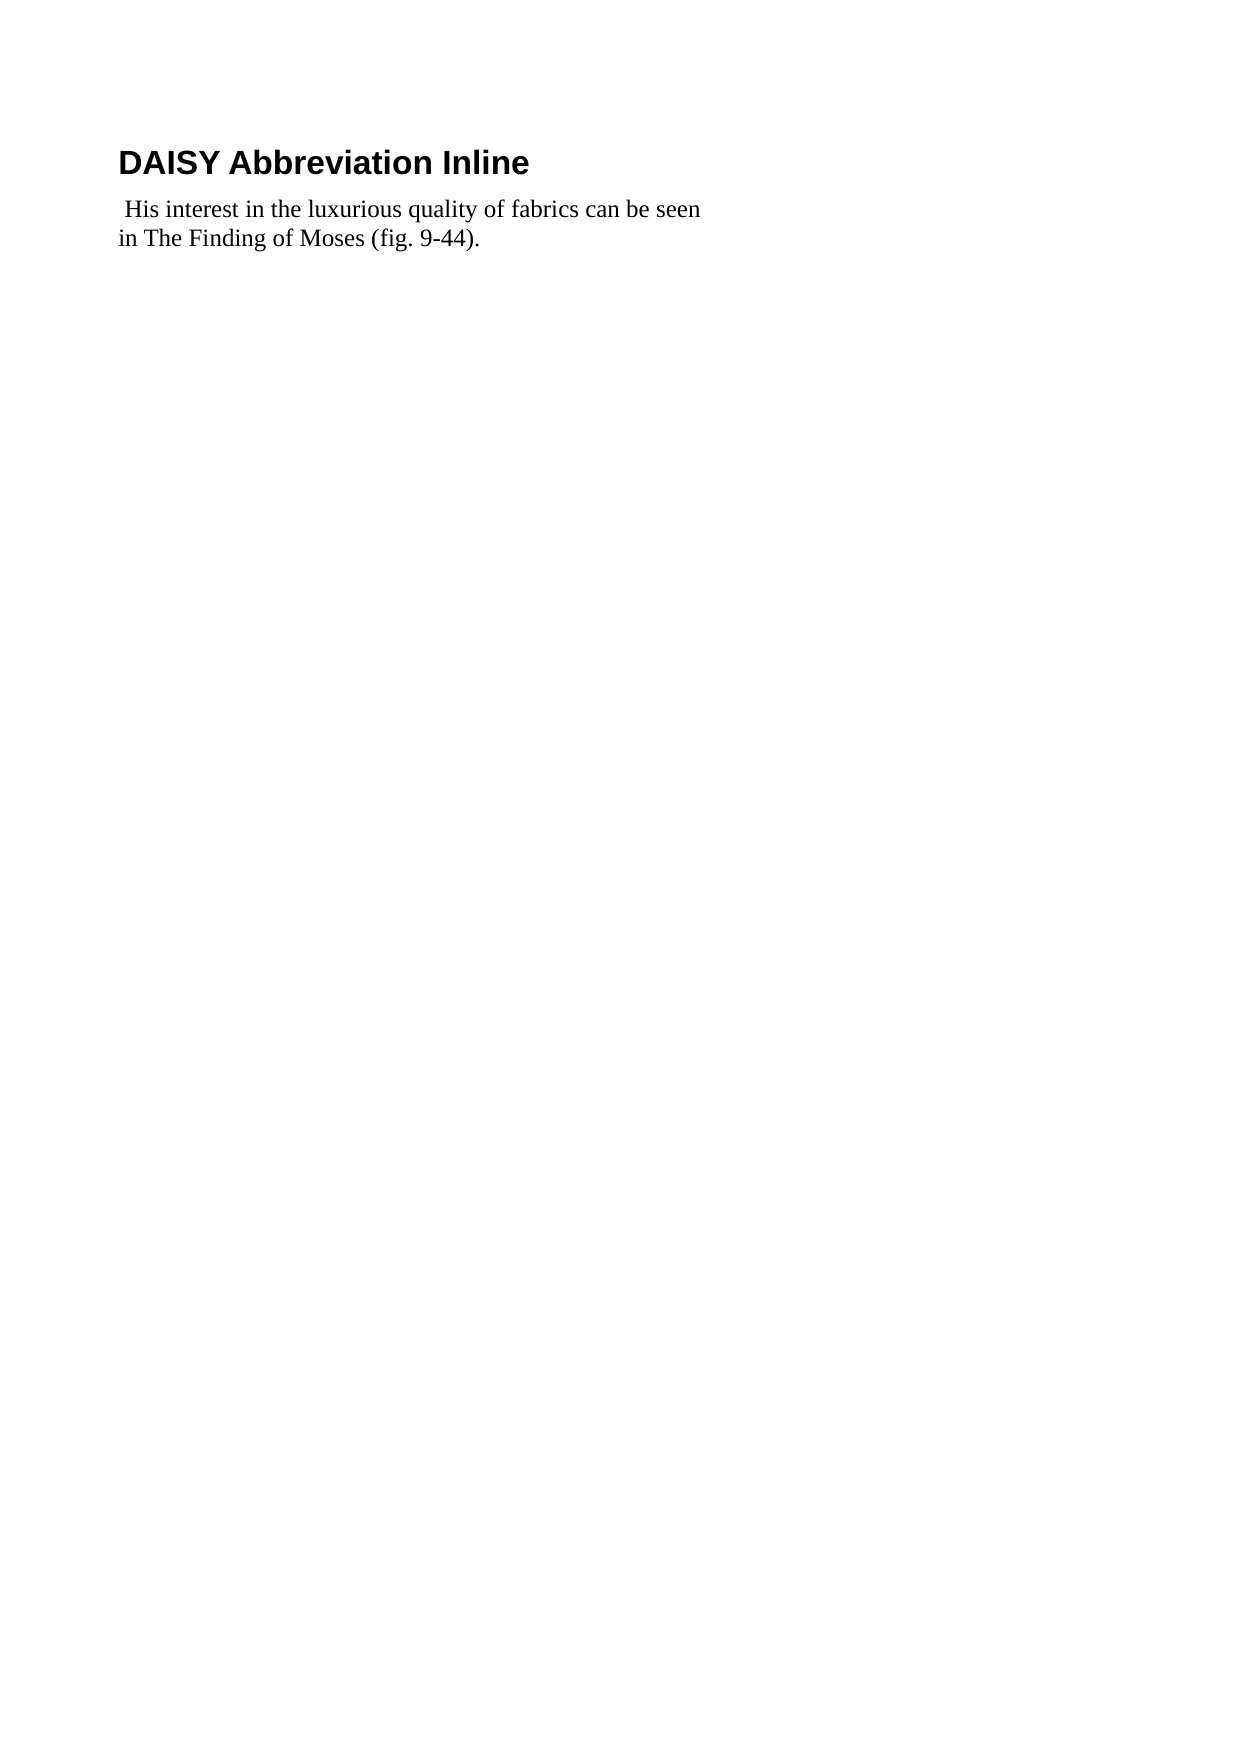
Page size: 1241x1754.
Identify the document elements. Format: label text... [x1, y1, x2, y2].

subtitle DAISY Abbreviation Inline [118, 143, 1122, 182]
text His interest in the luxurious quality of fabrics can be seen [118, 194, 1122, 223]
text in The Finding of Moses (fig. 9-44). [118, 223, 1122, 252]
